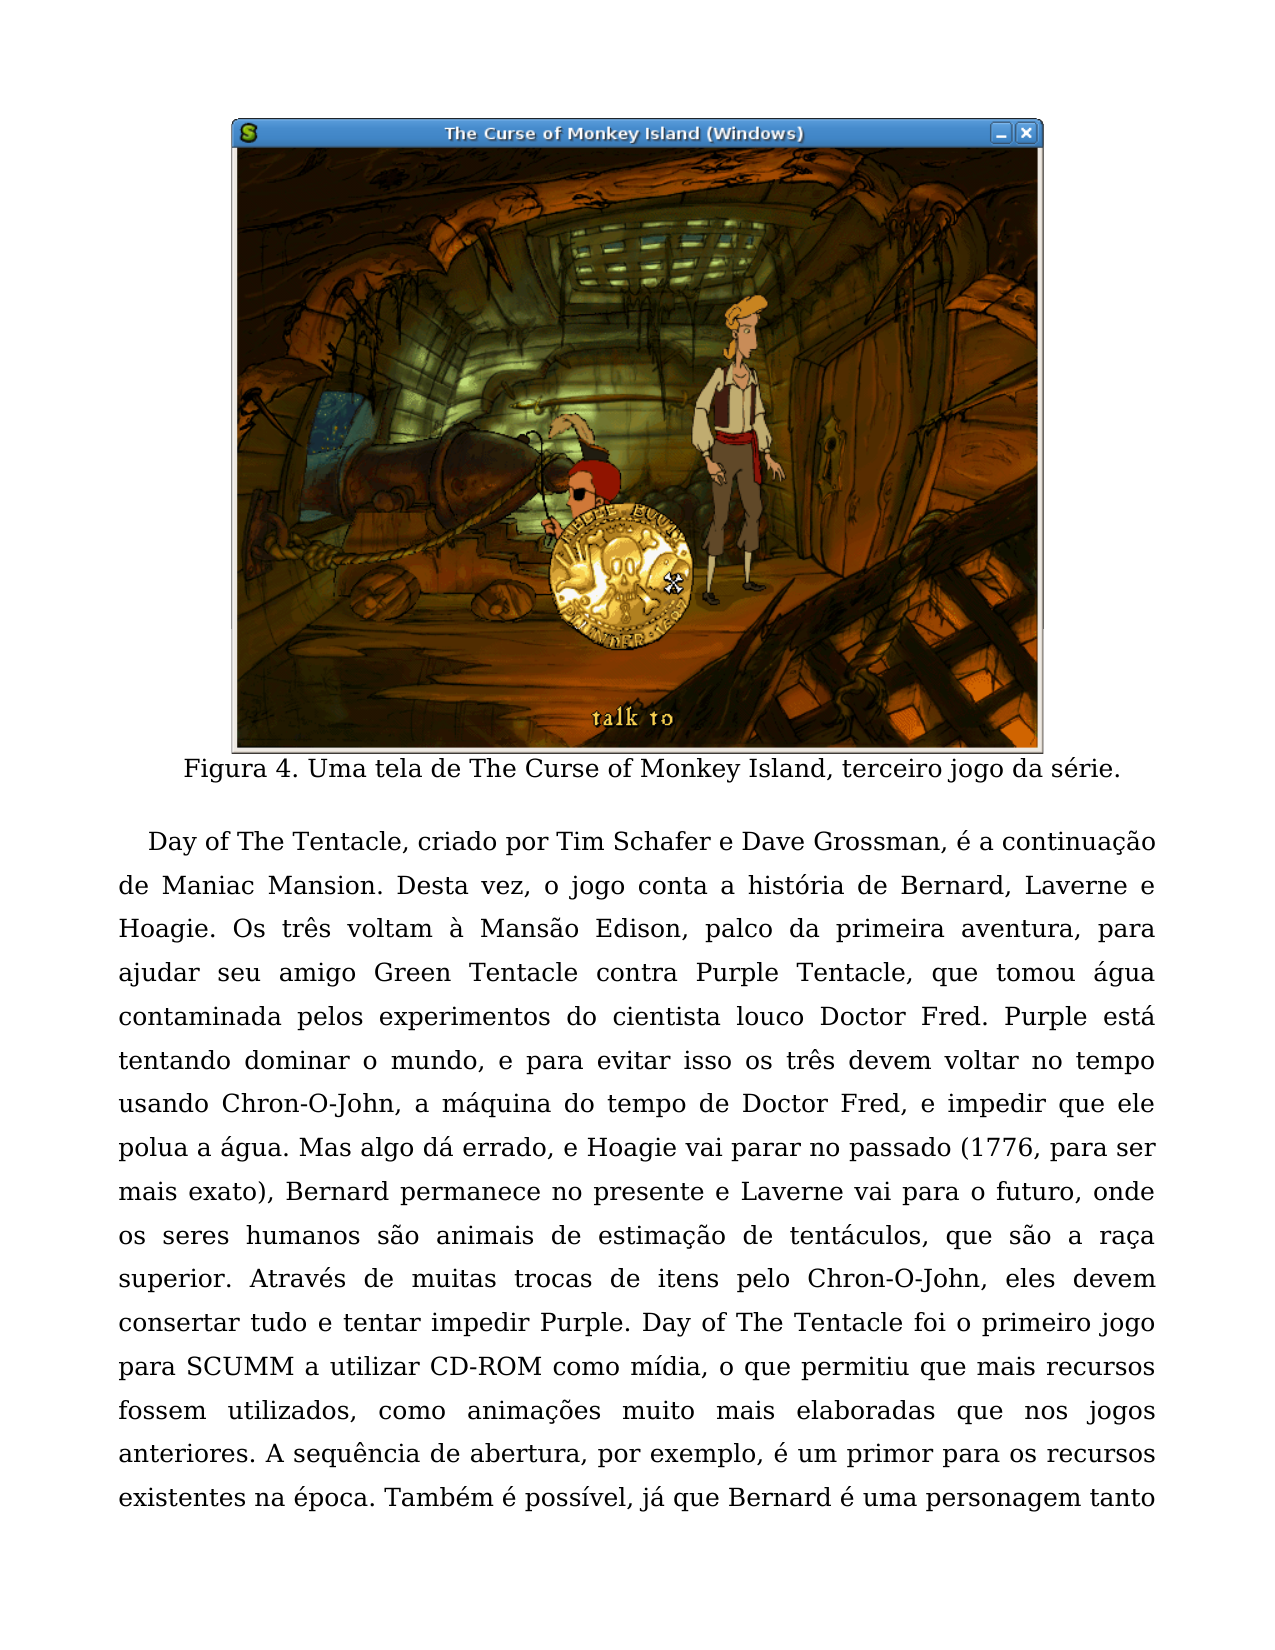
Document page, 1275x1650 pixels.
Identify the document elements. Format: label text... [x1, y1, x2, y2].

text Day of The Tentacle, criado por Tim Schafer e Dave Grossman, é a continuação de Maniac Mansion. Desta vez, o jogo conta a história de Bernard, Laverne e Hoagie. Os três voltam à Mansão Edison, palco da primeira aventura, para ajudar seu amigo Green Tentacle contra Purple Tentacle, que tomou água contaminada pelos experimentos do cientista louco Doctor Fred. Purple está tentando dominar o mundo, e para evitar isso os três devem voltar no tempo usando Chron-O-John, a máquina do tempo de Doctor Fred, e impedir que ele polua a água. Mas algo dá errado, e Hoagie vai parar no passado (1776, para ser mais exato), Bernard permanece no presente e Laverne vai para o futuro, onde os seres humanos são animais de estimação de tentáculos, que são a raça superior. Através de muitas trocas de itens pelo Chron-O-John, eles devem consertar tudo e tentar impedir Purple. Day of The Tentacle foi o primeiro jogo para SCUMM a utilizar CD-ROM como mídia, o que permitiu que mais recursos fossem utilizados, como animações muito mais elaboradas que nos jogos anteriores. A sequência de abertura, por exemplo, é um primor para os recursos existentes na época. Também é possível, já que Bernard é uma personagem tanto [118, 827, 1157, 1512]
picture [231, 118, 1044, 754]
text Figura 4. Uma tela de The Curse of Monkey Island, terceiro jogo da série. [118, 118, 1157, 783]
